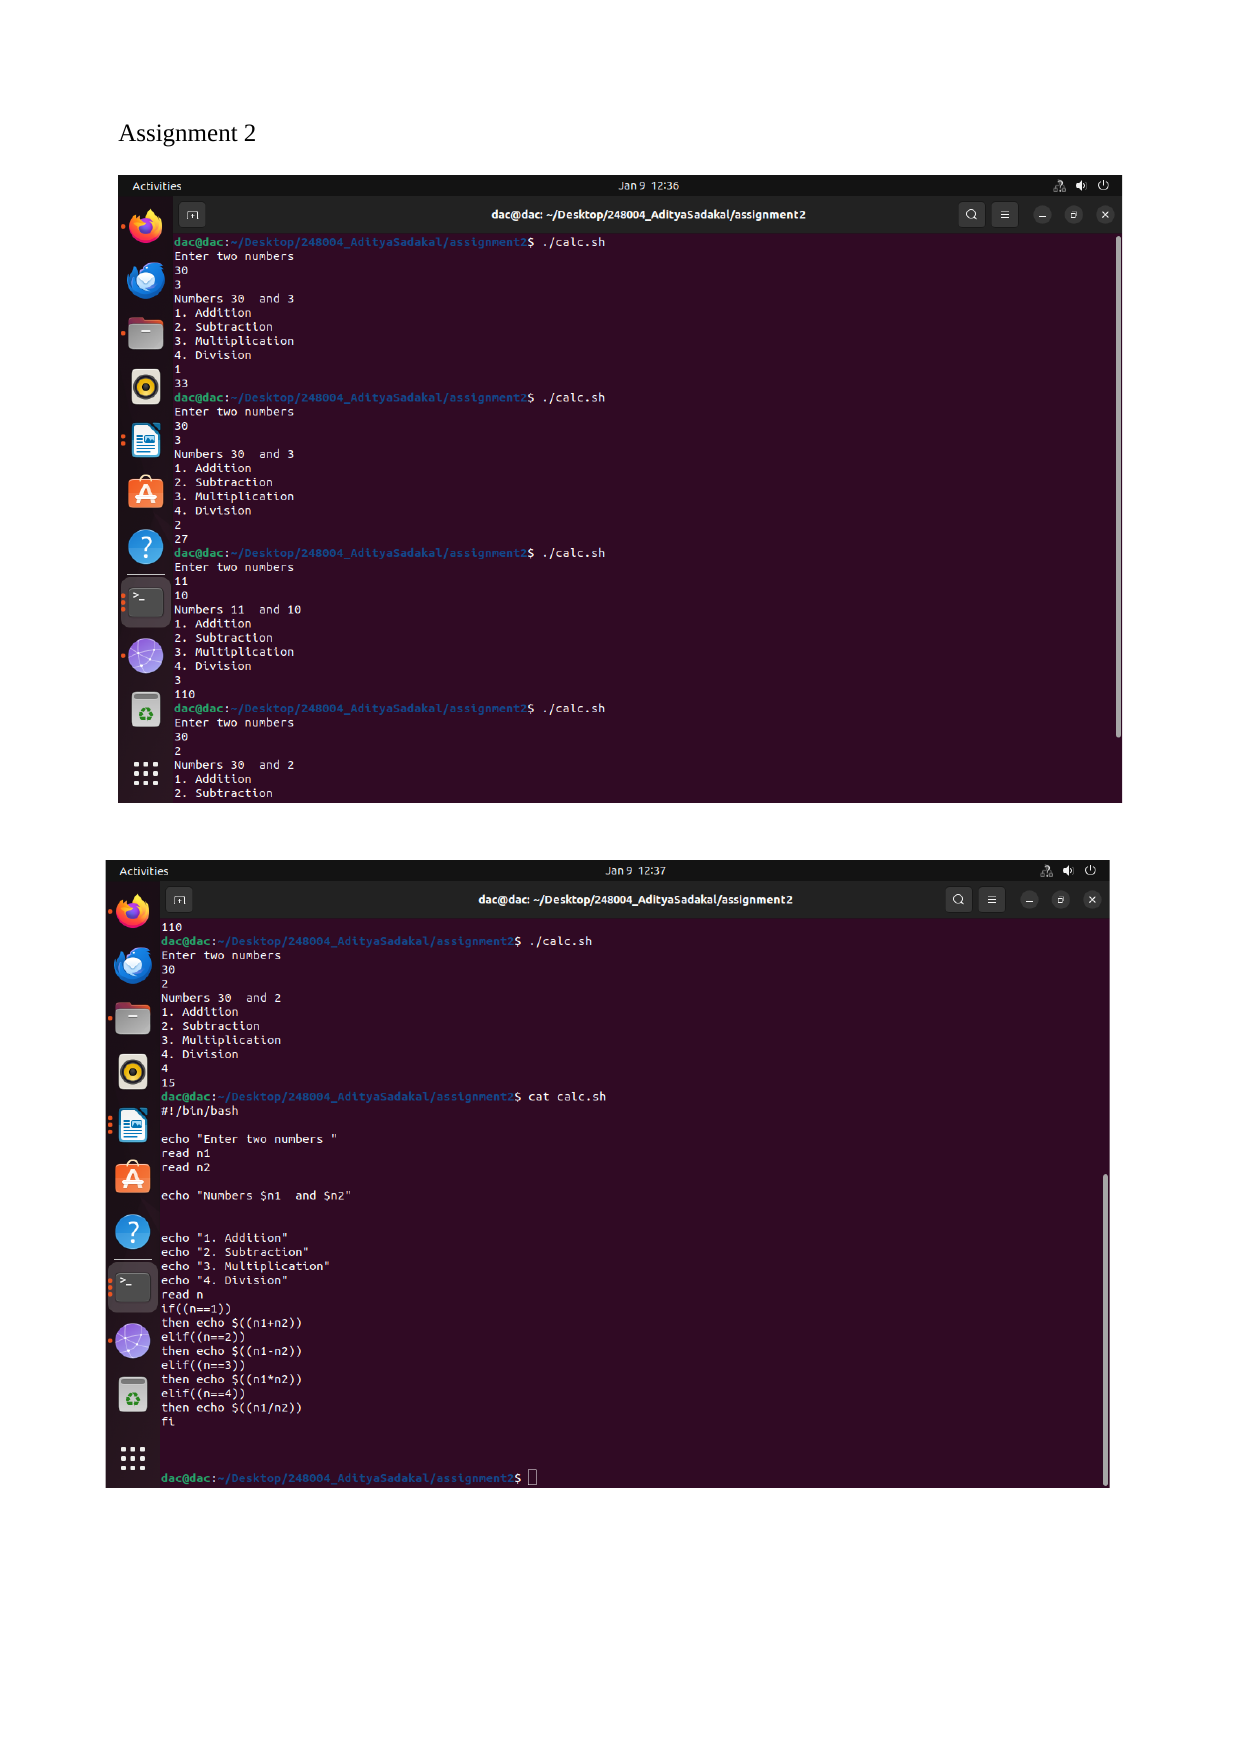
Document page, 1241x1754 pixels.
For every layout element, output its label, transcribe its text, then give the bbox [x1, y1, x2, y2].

picture [118, 175, 1123, 803]
text Assignment 2 [118, 118, 1122, 147]
picture [105, 860, 1110, 1488]
